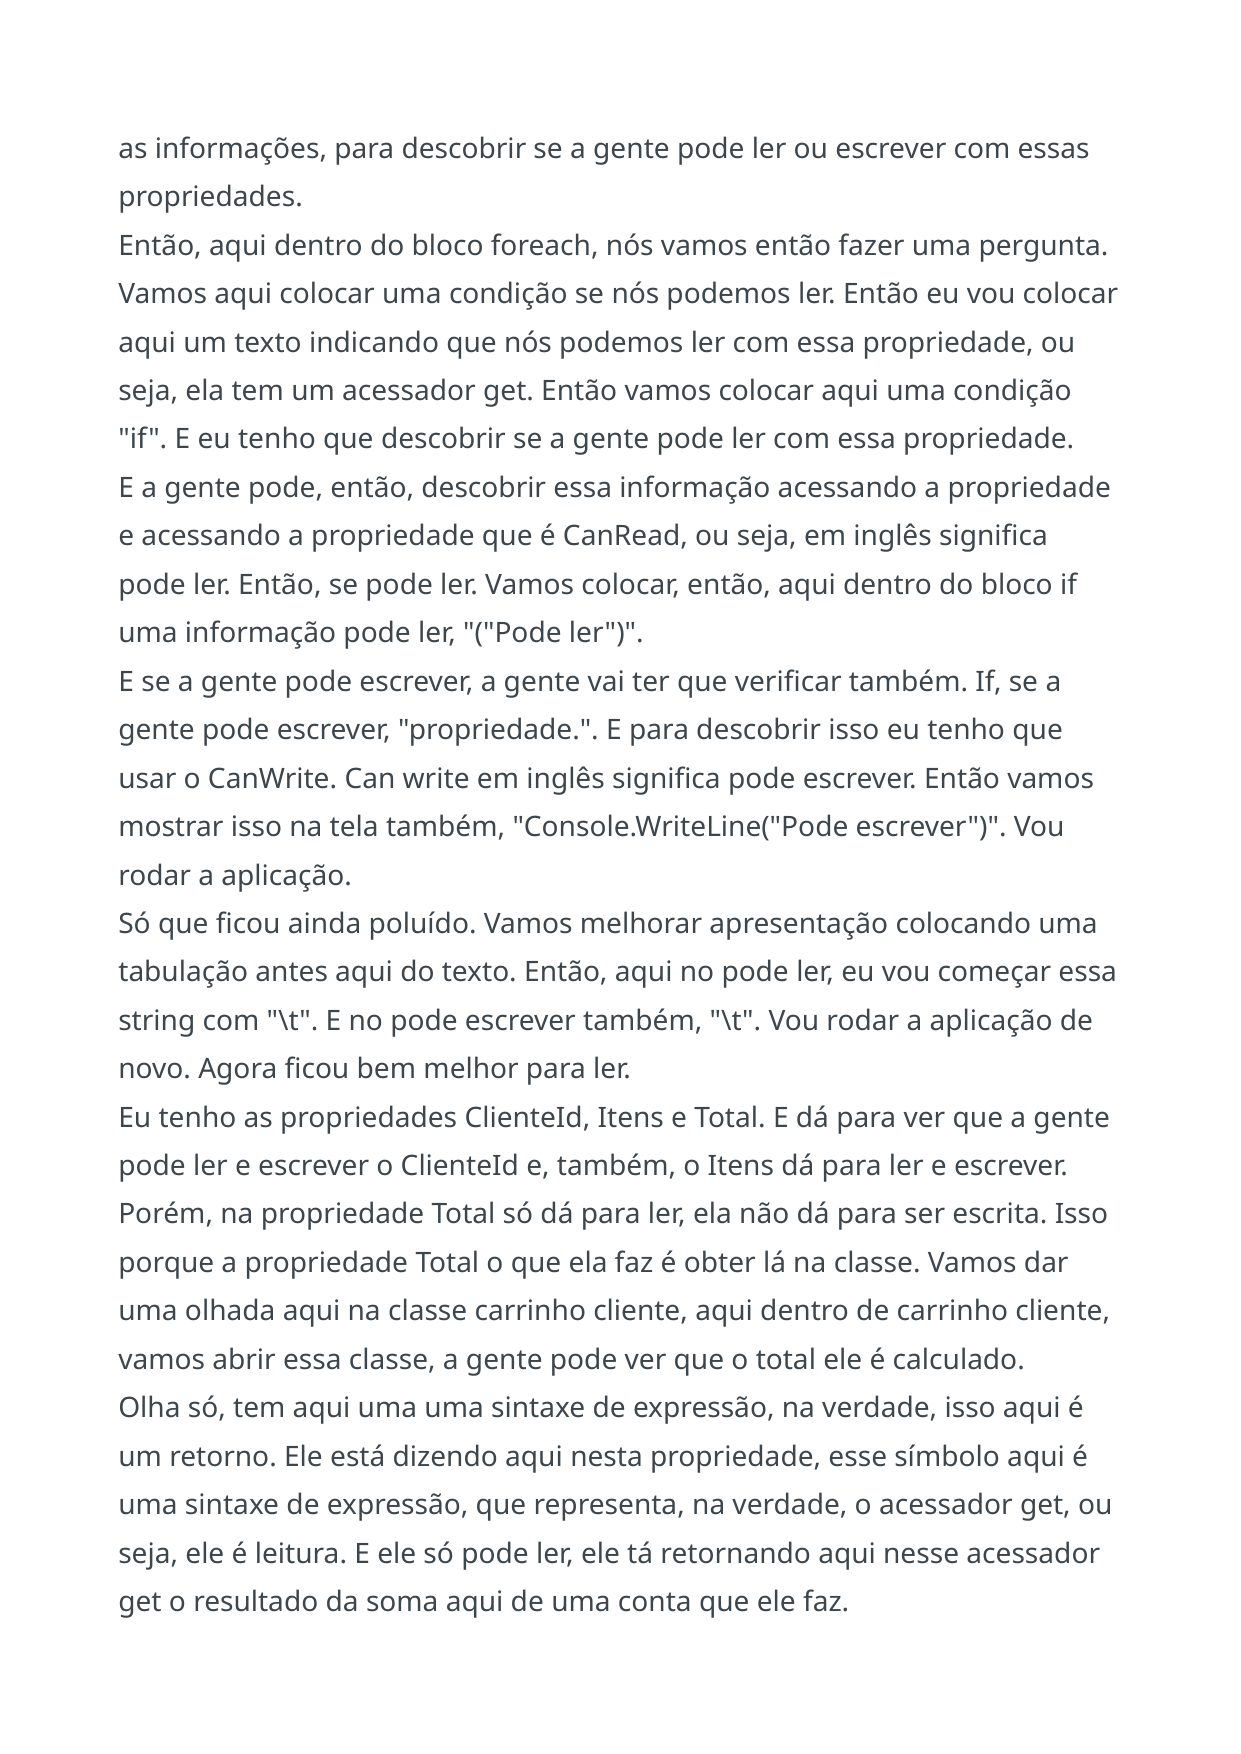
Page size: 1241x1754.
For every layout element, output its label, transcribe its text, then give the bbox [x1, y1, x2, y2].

text as informações, para descobrir se a gente pode ler ou escrever com essas propriedades. [118, 118, 1122, 215]
text Só que ficou ainda poluído. Vamos melhorar apresentação colocando uma tabulação antes aqui do texto. Então, aqui no pode ler, eu vou começar essa string com "\t". E no pode escrever também, "\t". Vou rodar a aplicação de novo. Agora ficou bem melhor para ler. [118, 893, 1122, 1087]
text E a gente pode, então, descobrir essa informação acessando a propriedade e acessando a propriedade que é CanRead, ou seja, em inglês significa pode ler. Então, se pode ler. Vamos colocar, então, aqui dentro do bloco if uma informação pode ler, "("Pode ler")". [118, 457, 1122, 651]
text Eu tenho as propriedades ClienteId, Itens e Total. E dá para ver que a gente pode ler e escrever o ClienteId e, também, o Itens dá para ler e escrever. Porém, na propriedade Total só dá para ler, ela não dá para ser escrita. Isso porque a propriedade Total o que ela faz é obter lá na classe. Vamos dar uma olhada aqui na classe carrinho cliente, aqui dentro de carrinho cliente, vamos abrir essa classe, a gente pode ver que o total ele é calculado. [118, 1087, 1122, 1377]
text E se a gente pode escrever, a gente vai ter que verificar também. If, se a gente pode escrever, "propriedade.". E para descobrir isso eu tenho que usar o CanWrite. Can write em inglês significa pode escrever. Então vamos mostrar isso na tela também, "Console.WriteLine("Pode escrever")". Vou rodar a aplicação. [118, 651, 1122, 893]
text Olha só, tem aqui uma uma sintaxe de expressão, na verdade, isso aqui é um retorno. Ele está dizendo aqui nesta propriedade, esse símbolo aqui é uma sintaxe de expressão, que representa, na verdade, o acessador get, ou seja, ele é leitura. E ele só pode ler, ele tá retornando aqui nesse acessador get o resultado da soma aqui de uma conta que ele faz. [118, 1377, 1122, 1620]
text Então, aqui dentro do bloco foreach, nós vamos então fazer uma pergunta. Vamos aqui colocar uma condição se nós podemos ler. Então eu vou colocar aqui um texto indicando que nós podemos ler com essa propriedade, ou seja, ela tem um acessador get. Então vamos colocar aqui uma condição "if". E eu tenho que descobrir se a gente pode ler com essa propriedade. [118, 215, 1122, 457]
